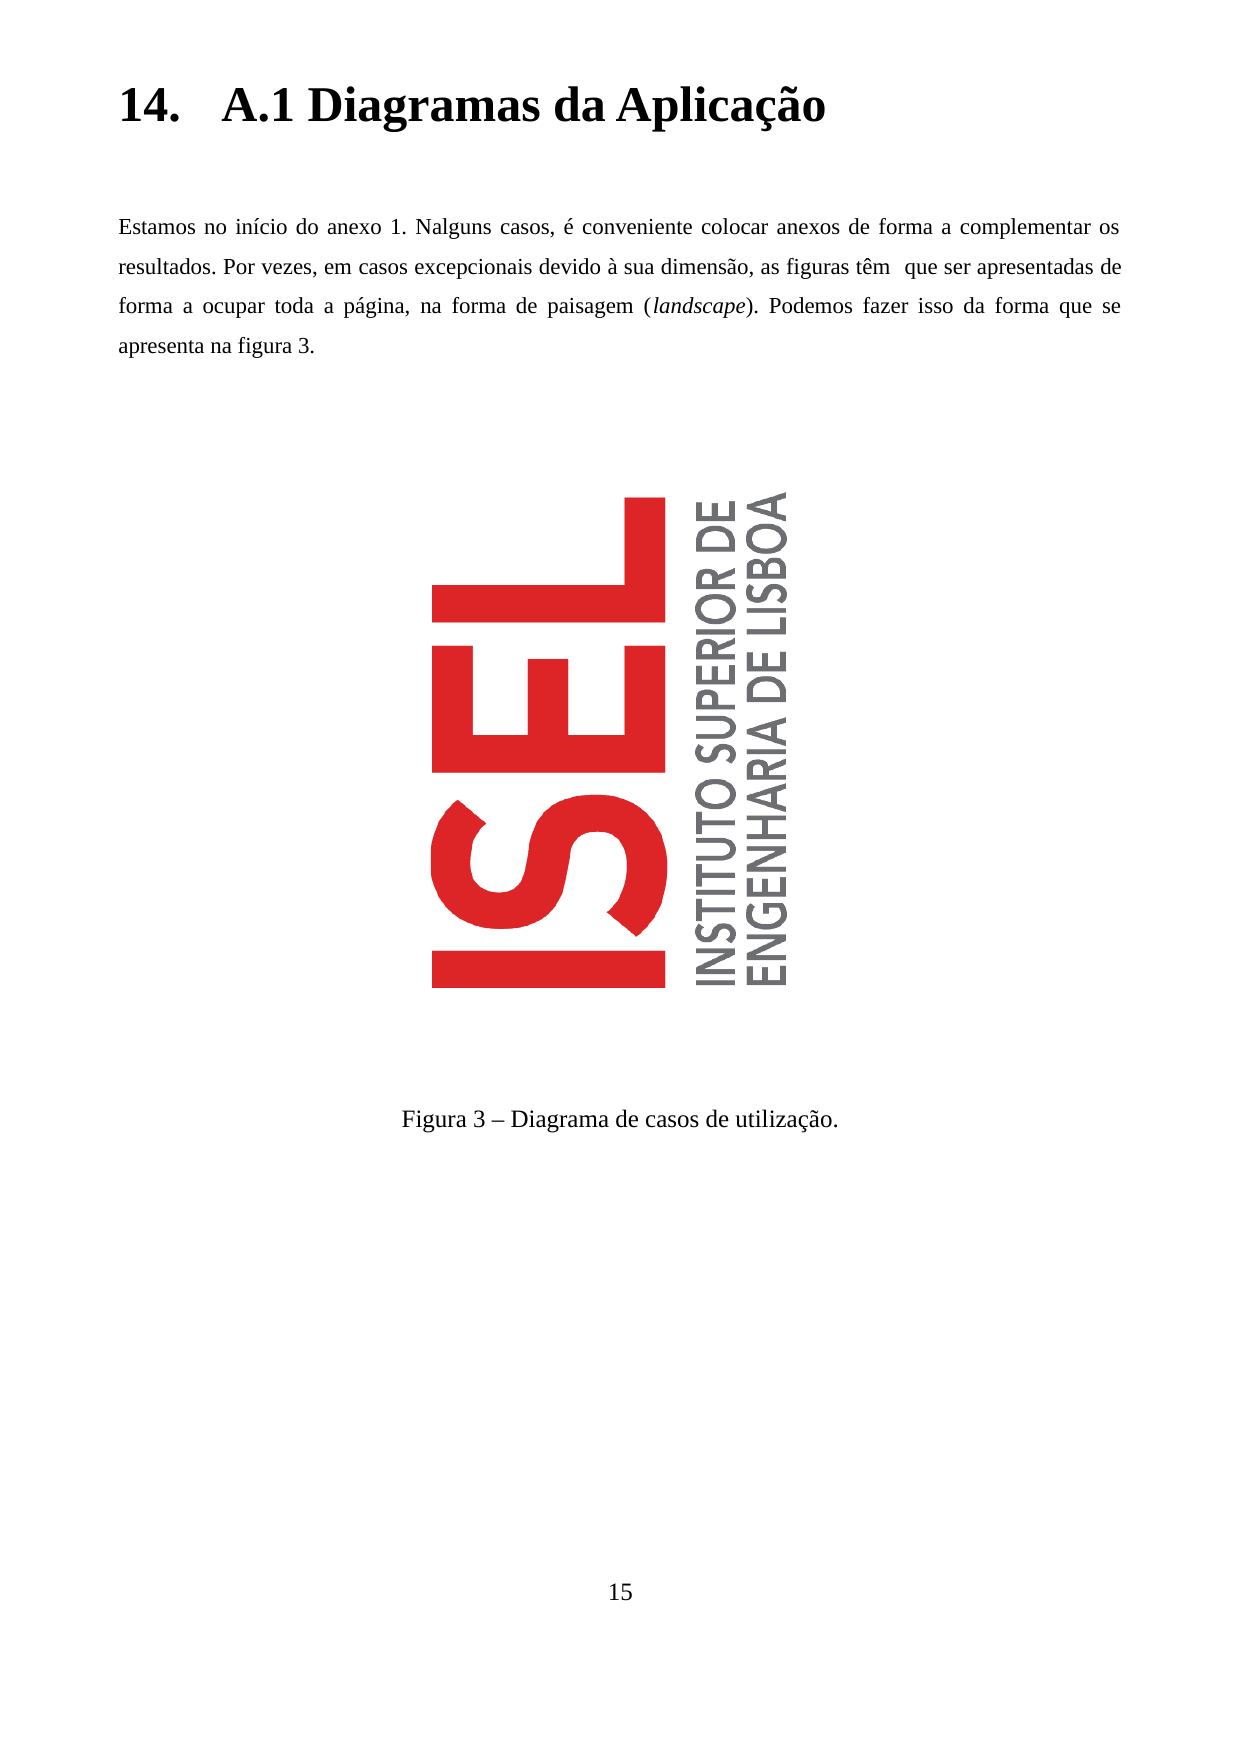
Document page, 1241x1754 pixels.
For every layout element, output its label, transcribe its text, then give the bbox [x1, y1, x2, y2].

text Estamos no início do anexo 1. Nalguns casos, é conveniente colocar anexos de forma a complementar os resultados. Por vezes, em casos excepcionais devido à sua dimensão, as figuras têm que ser apresentadas de forma a ocupar toda a página, na forma de paisagem (landscape). Podemos fazer isso da forma que se apresenta na figura 3. [118, 213, 1122, 358]
text Figura 3 – Diagrama de casos de utilização. [118, 1104, 1122, 1133]
subtitle A.1 Diagramas da Aplicação [118, 75, 1122, 132]
